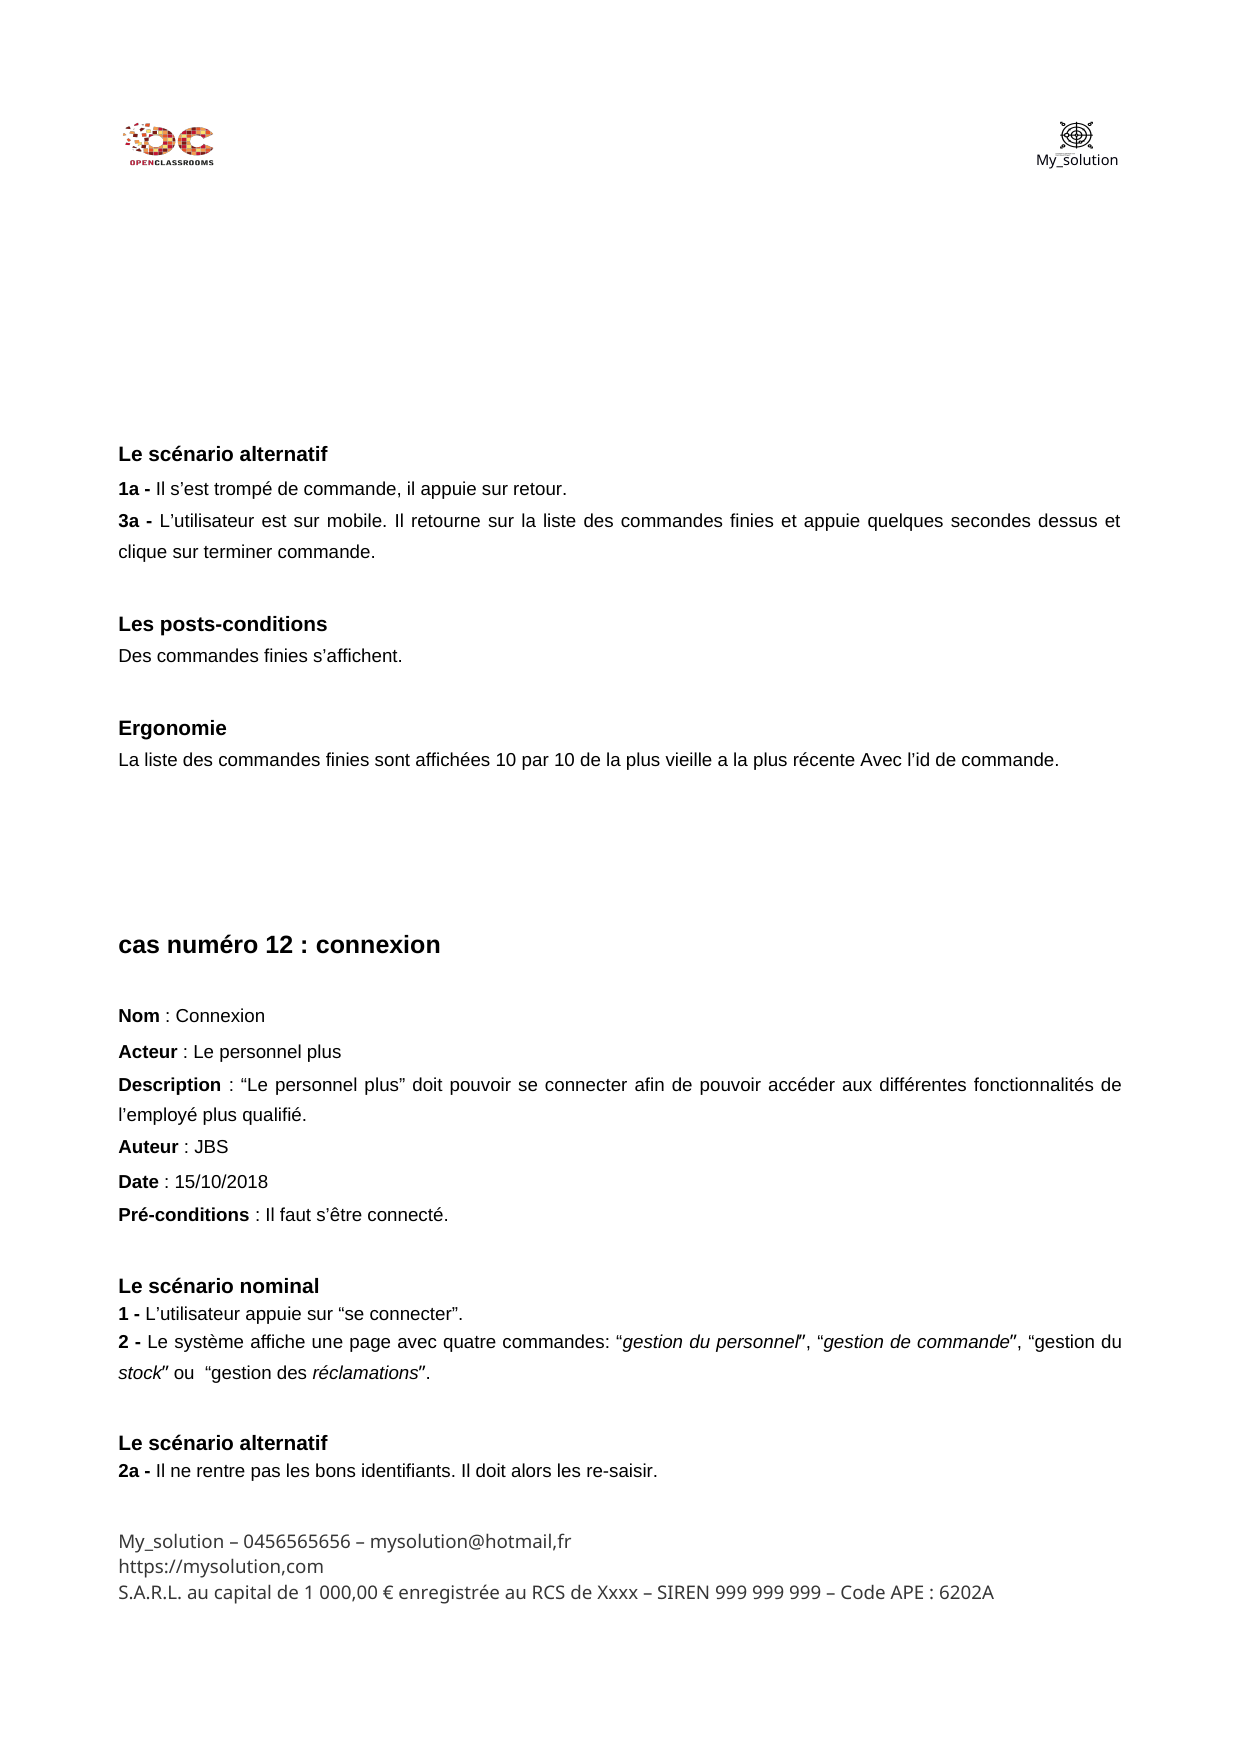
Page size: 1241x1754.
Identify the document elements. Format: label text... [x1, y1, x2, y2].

text Nom : Connexion [118, 1004, 1122, 1026]
text Auteur : JBS [118, 1133, 1122, 1159]
text Le scénario alternatif [118, 439, 1122, 467]
text Le scénario nominal [118, 1274, 1122, 1298]
text cas numéro 12 : connexion [118, 929, 1122, 961]
picture [1052, 118, 1101, 158]
text Des commandes finies s’affichent. [118, 645, 1122, 666]
text Les posts-conditions [118, 612, 1122, 636]
text Date : 15/10/2018 [118, 1168, 1122, 1194]
text 3a - L’utilisateur est sur mobile. Il retourne sur la liste des commandes finies et appuie quelques secondes dessus et clique sur terminer commande. [118, 508, 1122, 563]
text Ergonomie [118, 716, 1122, 739]
text Description : “Le personnel plus” doit pouvoir se connecter afin de pouvoir accéder aux différentes fonctionnalités de l’employé plus qualifié. [118, 1074, 1122, 1125]
text Acteur : Le personnel plus [118, 1038, 1122, 1064]
text 1 - L’utilisateur appuie sur “se connecter”. [118, 1303, 1122, 1324]
picture [119, 118, 217, 170]
text Pré-conditions : Il faut s’être connecté. [118, 1203, 1122, 1225]
text 1a - Il s’est trompé de commande, il appuie sur retour. [118, 478, 1122, 499]
text La liste des commandes finies sont affichées 10 par 10 de la plus vieille a la plus récente Avec l’id de commande. [118, 748, 1122, 770]
text 2 - Le système affiche une page avec quatre commandes: “gestion du personnel”, “gestion de commande”, “gestion du stock” ou “gestion des réclamations”. [118, 1329, 1122, 1385]
text Le scénario alternatif [118, 1431, 1122, 1455]
text 2a - Il ne rentre pas les bons identifiants. Il doit alors les re-saisir. [118, 1460, 1122, 1481]
